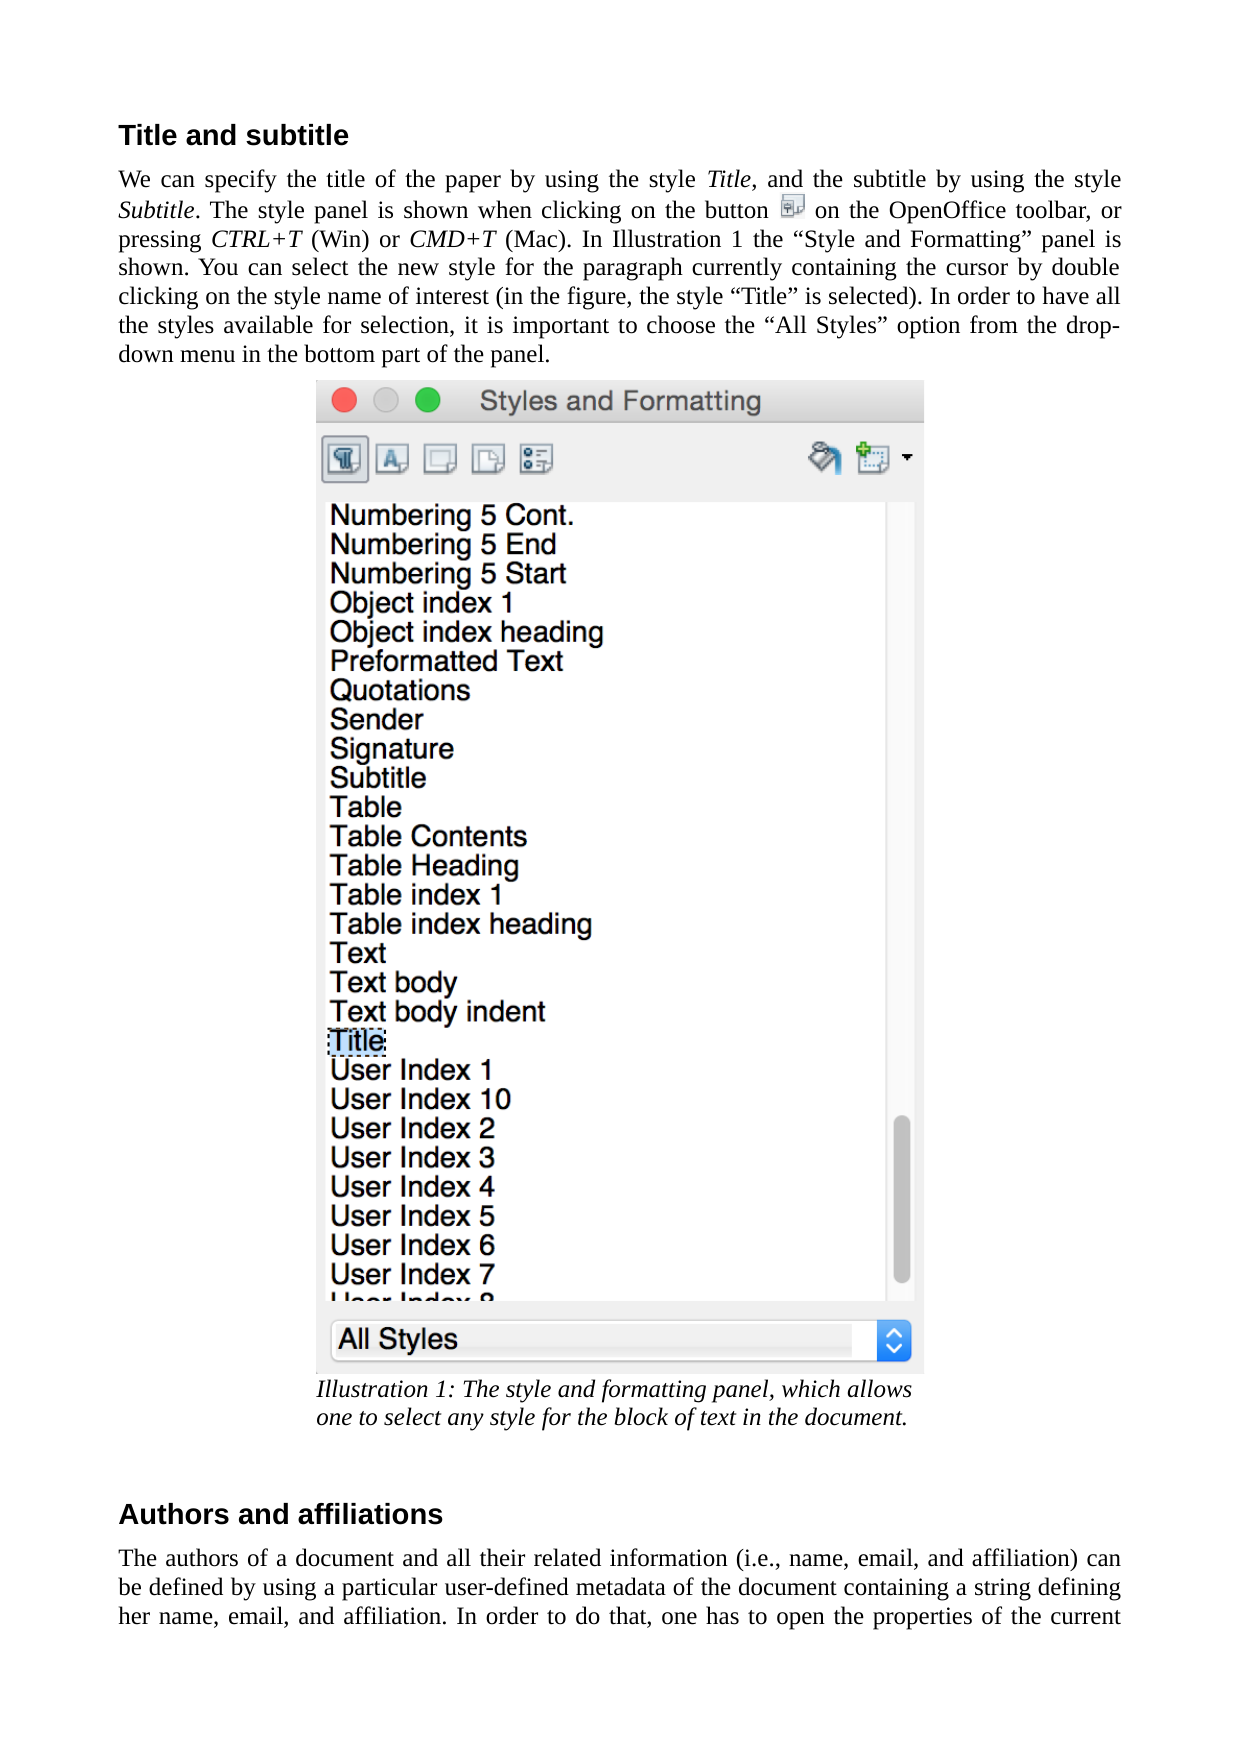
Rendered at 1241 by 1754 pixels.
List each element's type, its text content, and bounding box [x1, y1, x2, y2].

text The authors of a document and all their related information (i.e., name, email, and affiliation) can be defined by using a particular user-defined metadata of the document containing a string defining her name, email, and affiliation. In order to do that, one has to open the properties of the current [118, 1543, 1122, 1630]
subtitle Title and subtitle [118, 118, 1122, 152]
picture [316, 380, 925, 1374]
picture [779, 192, 806, 219]
text Illustration 1: The style and formatting panel, which allows one to select any style for the block of text in the document. [316, 1374, 924, 1431]
text We can specify the title of the paper by using the style Title, and the subtitle by using the style Subtitle. The style panel is shown when clicking on the button on the OpenOffice toolbar, or pressing CTRL+T (Win) or CMD+T (Mac). In Illustration 1 the “Style and Formatting” panel is shown. You can select the new style for the paragraph currently containing the cursor by double clicking on the style name of interest (in the figure, the style “Title” is selected). In order to have all the styles available for selection, it is important to choose the “All Styles” option from the drop-down menu in the bottom part of the panel. [118, 164, 1122, 367]
subtitle Authors and affiliations [118, 1497, 1122, 1531]
